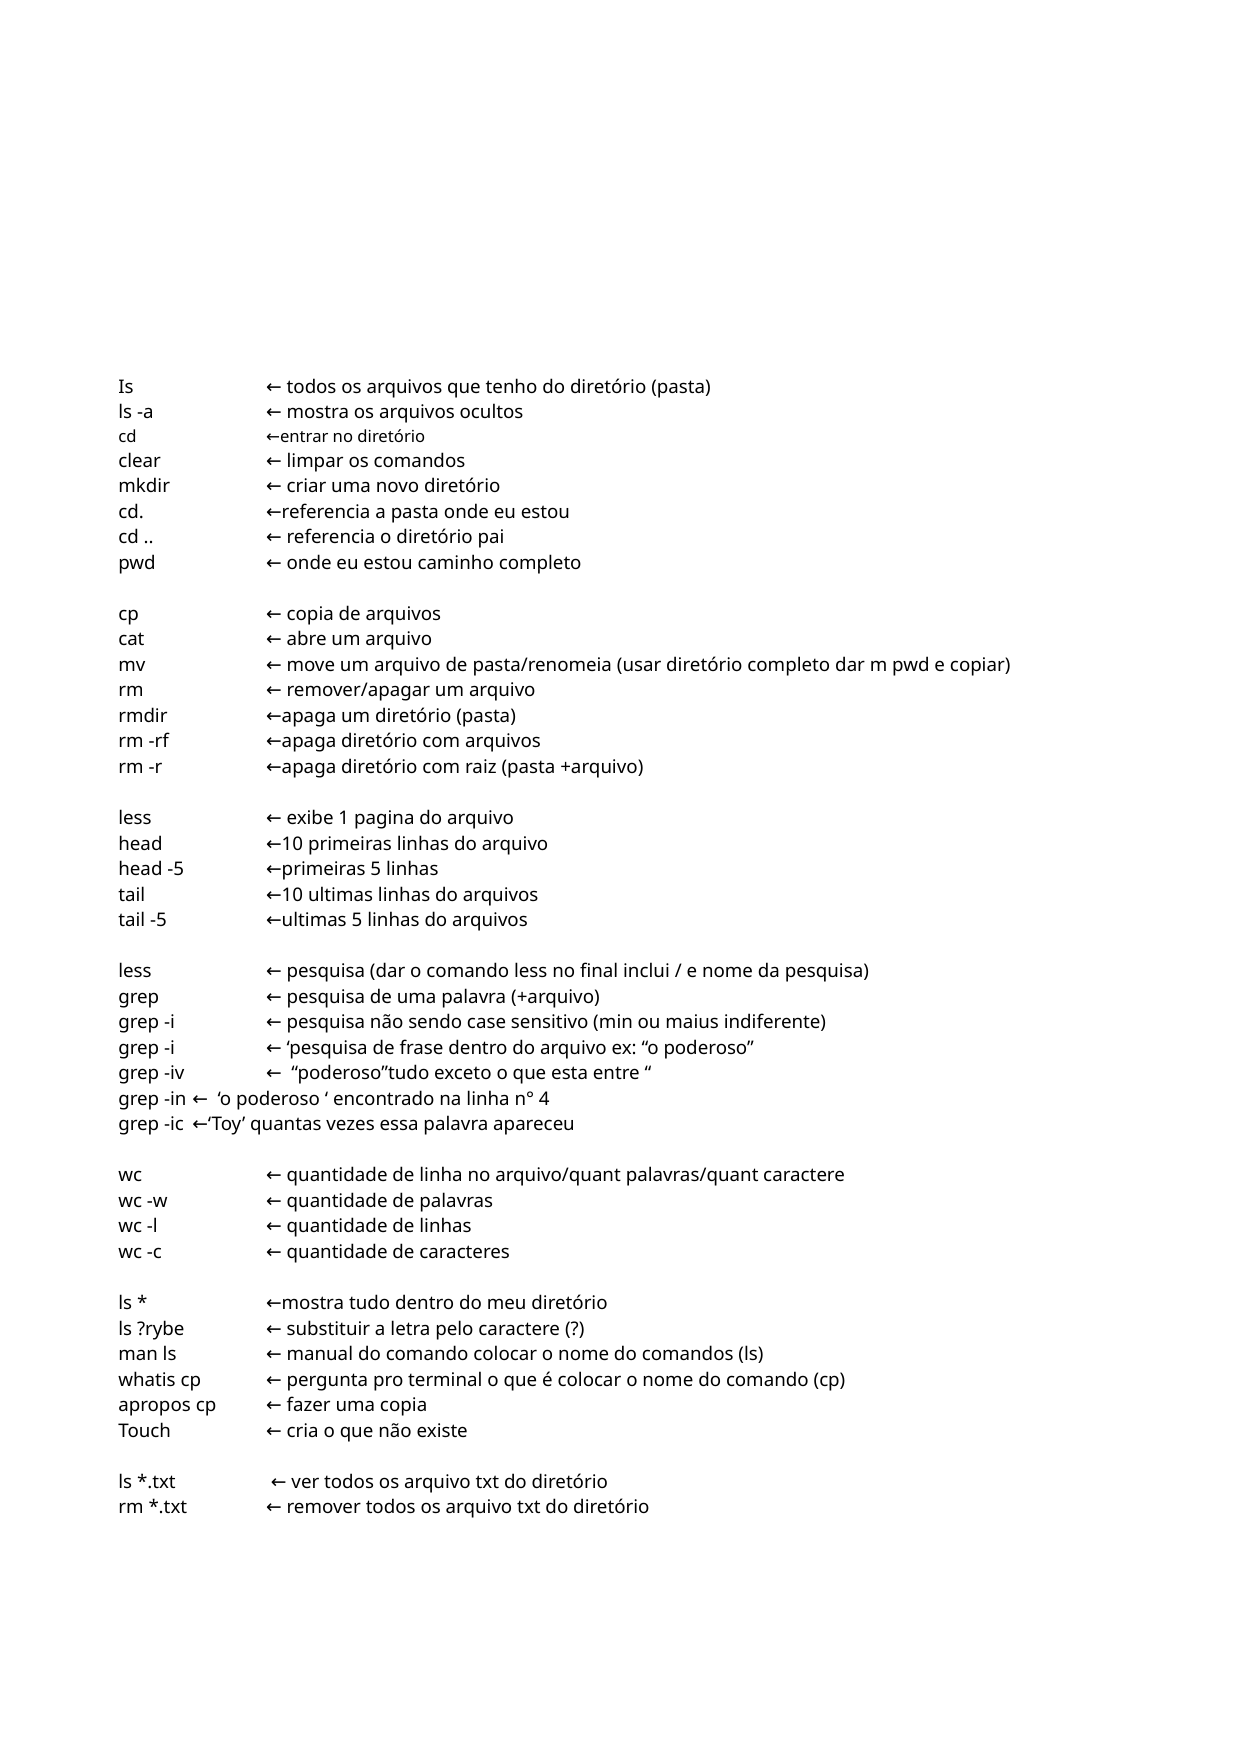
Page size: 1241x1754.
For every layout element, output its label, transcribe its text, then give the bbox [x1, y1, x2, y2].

text grep -ic ←‘Toy’ quantas vezes essa palavra apareceu [118, 1111, 1122, 1136]
text grep ← pesquisa de uma palavra (+arquivo) [118, 983, 1122, 1008]
text cd ←entrar no diretório [118, 424, 1122, 447]
text man ls ← manual do comando colocar o nome do comandos (ls) [118, 1340, 1122, 1366]
text less ← exibe 1 pagina do arquivo [118, 804, 1122, 830]
text ls ?rybe ← substituir a letra pelo caractere (?) [118, 1315, 1122, 1340]
text rm ← remover/apagar um arquivo [118, 677, 1122, 702]
text clear ← limpar os comandos [118, 447, 1122, 473]
text head ←10 primeiras linhas do arquivo head -5 ←primeiras 5 linhas [118, 830, 1122, 881]
text ls -a ← mostra os arquivos ocultos [118, 399, 1122, 424]
text mkdir ← criar uma novo diretório [118, 473, 1122, 498]
text rm -r ←apaga diretório com raiz (pasta +arquivo) [118, 753, 1122, 779]
text cd .. ← referencia o diretório pai [118, 524, 1122, 549]
text pwd ← onde eu estou caminho completo [118, 549, 1122, 575]
text cd. ←referencia a pasta onde eu estou [118, 498, 1122, 524]
text ls *.txt ← ver todos os arquivo txt do diretório [118, 1468, 1122, 1493]
text rm *.txt ← remover todos os arquivo txt do diretório [118, 1493, 1122, 1519]
text grep -i ← pesquisa não sendo case sensitivo (min ou maius indiferente) [118, 1008, 1122, 1034]
text rm -rf ←apaga diretório com arquivos [118, 728, 1122, 753]
text whatis cp ← pergunta pro terminal o que é colocar o nome do comando (cp) [118, 1366, 1122, 1391]
text cp ← copia de arquivos [118, 600, 1122, 626]
text wc ← quantidade de linha no arquivo/quant palavras/quant caractere [118, 1162, 1122, 1187]
text wc -w ← quantidade de palavras [118, 1187, 1122, 1213]
text tail ←10 ultimas linhas do arquivos [118, 881, 1122, 906]
text tail -5 ←ultimas 5 linhas do arquivos [118, 906, 1122, 932]
text grep -iv ← “poderoso”tudo exceto o que esta entre “ [118, 1059, 1122, 1085]
text Is ← todos os arquivos que tenho do diretório (pasta) [118, 373, 1122, 399]
text wc -c ← quantidade de caracteres [118, 1238, 1122, 1264]
text cat ← abre um arquivo [118, 626, 1122, 651]
text mv ← move um arquivo de pasta/renomeia (usar diretório completo dar m pwd e copiar) [118, 651, 1122, 677]
text ls * ←mostra tudo dentro do meu diretório [118, 1289, 1122, 1315]
text grep -in ← ‘o poderoso ‘ encontrado na linha n° 4 [118, 1085, 1122, 1111]
text Touch ← cria o que não existe [118, 1417, 1122, 1442]
text wc -l ← quantidade de linhas [118, 1213, 1122, 1238]
text less ← pesquisa (dar o comando less no final inclui / e nome da pesquisa) [118, 957, 1122, 983]
text rmdir ←apaga um diretório (pasta) [118, 702, 1122, 728]
text grep -i ← ‘pesquisa de frase dentro do arquivo ex: “o poderoso” [118, 1034, 1122, 1059]
text apropos cp ← fazer uma copia [118, 1391, 1122, 1417]
